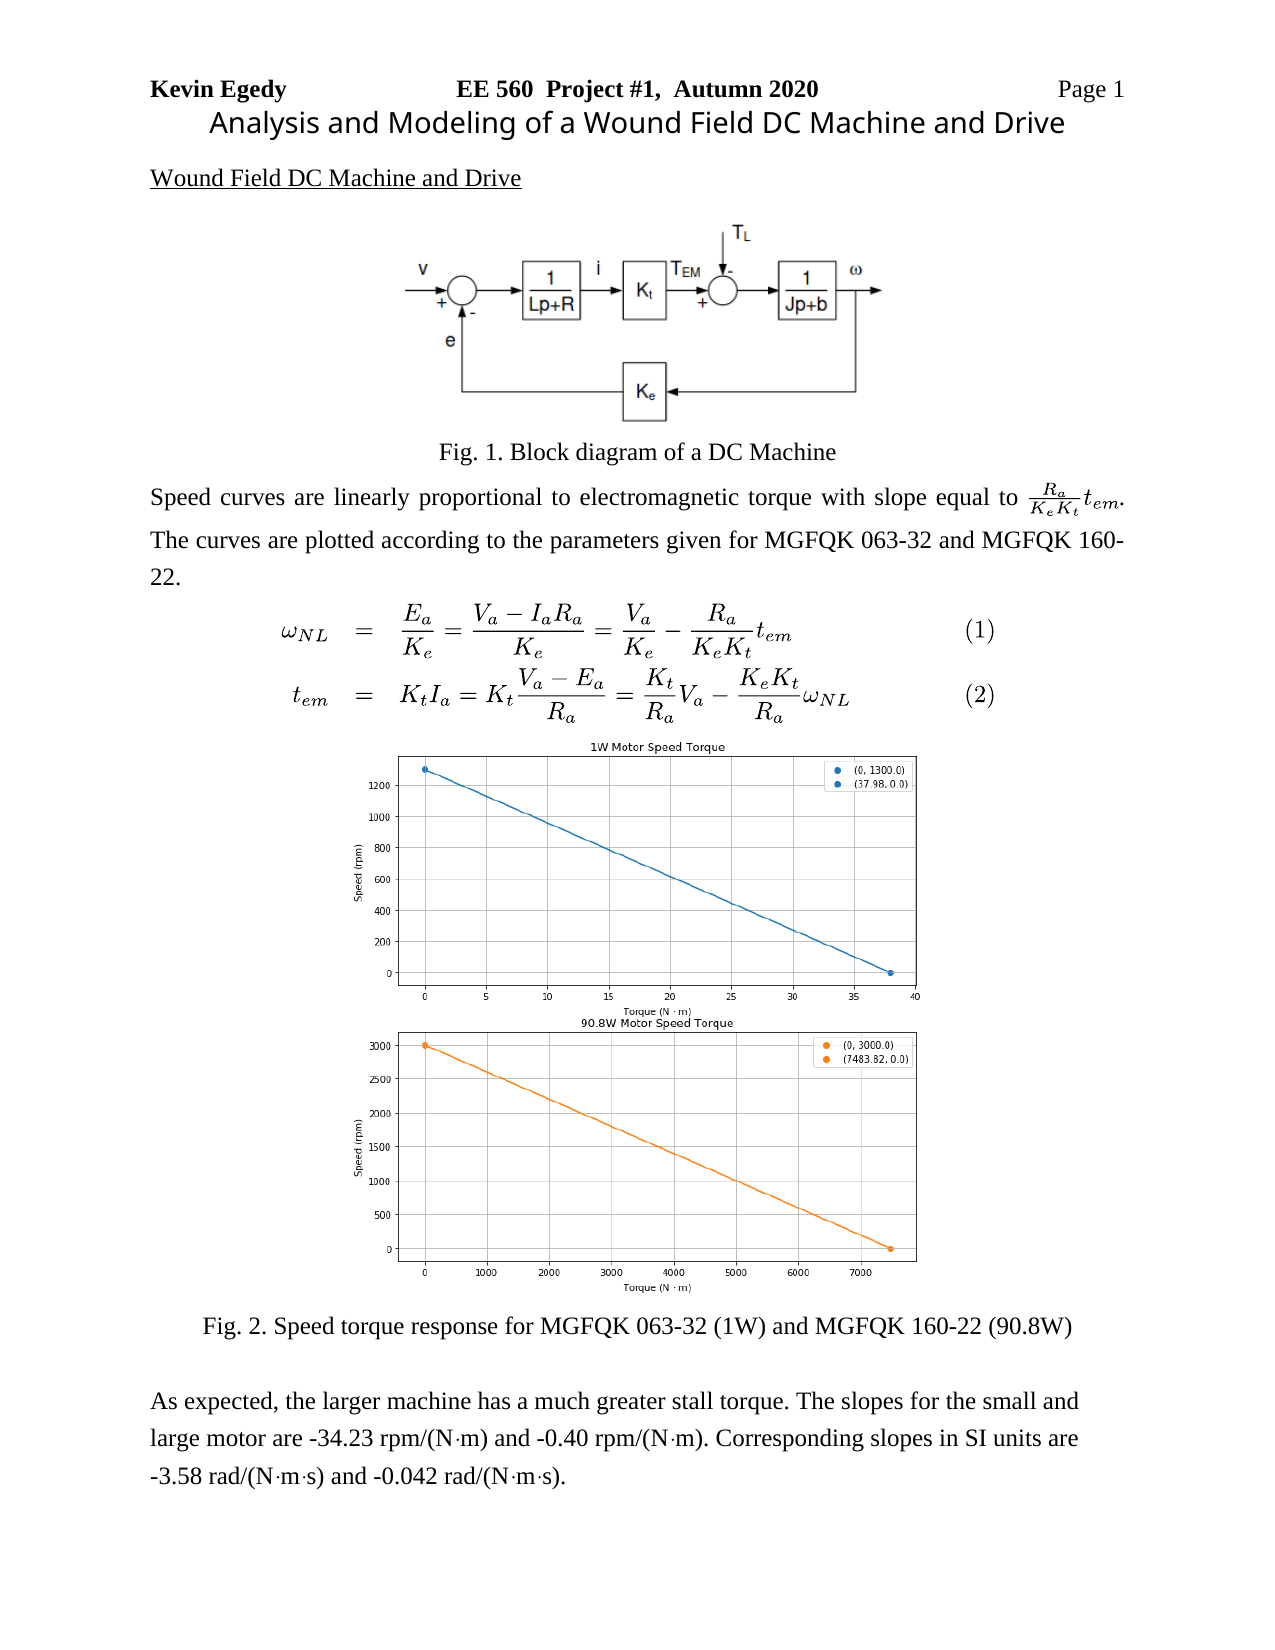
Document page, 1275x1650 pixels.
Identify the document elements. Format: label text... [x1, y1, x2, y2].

text Fig. 2. Speed torque response for MGFQK 063-32 (1W) and MGFQK 160-22 (90.8W) As expected, the larger machine has a much greater stall torque. The slopes for the small and large motor are -34.23 rpm/(Nm) and -0.40 rpm/(Nm). Corresponding slopes in SI units are -3.58 rad/(Nms) and -0.042 rad/(Nms). [150, 736, 1125, 1490]
text Wound Field DC Machine and Drive [150, 154, 1125, 191]
picture [348, 735, 927, 1300]
text Fig. 1. Block diagram of a DC Machine [150, 204, 1125, 466]
text Speed curves are linearly proportional to electromagnetic torque with slope equal to . The curves are plotted according to the parameters given for MGFQK 063-32 and MGFQK 160-22. [150, 479, 1125, 591]
picture [378, 203, 897, 426]
